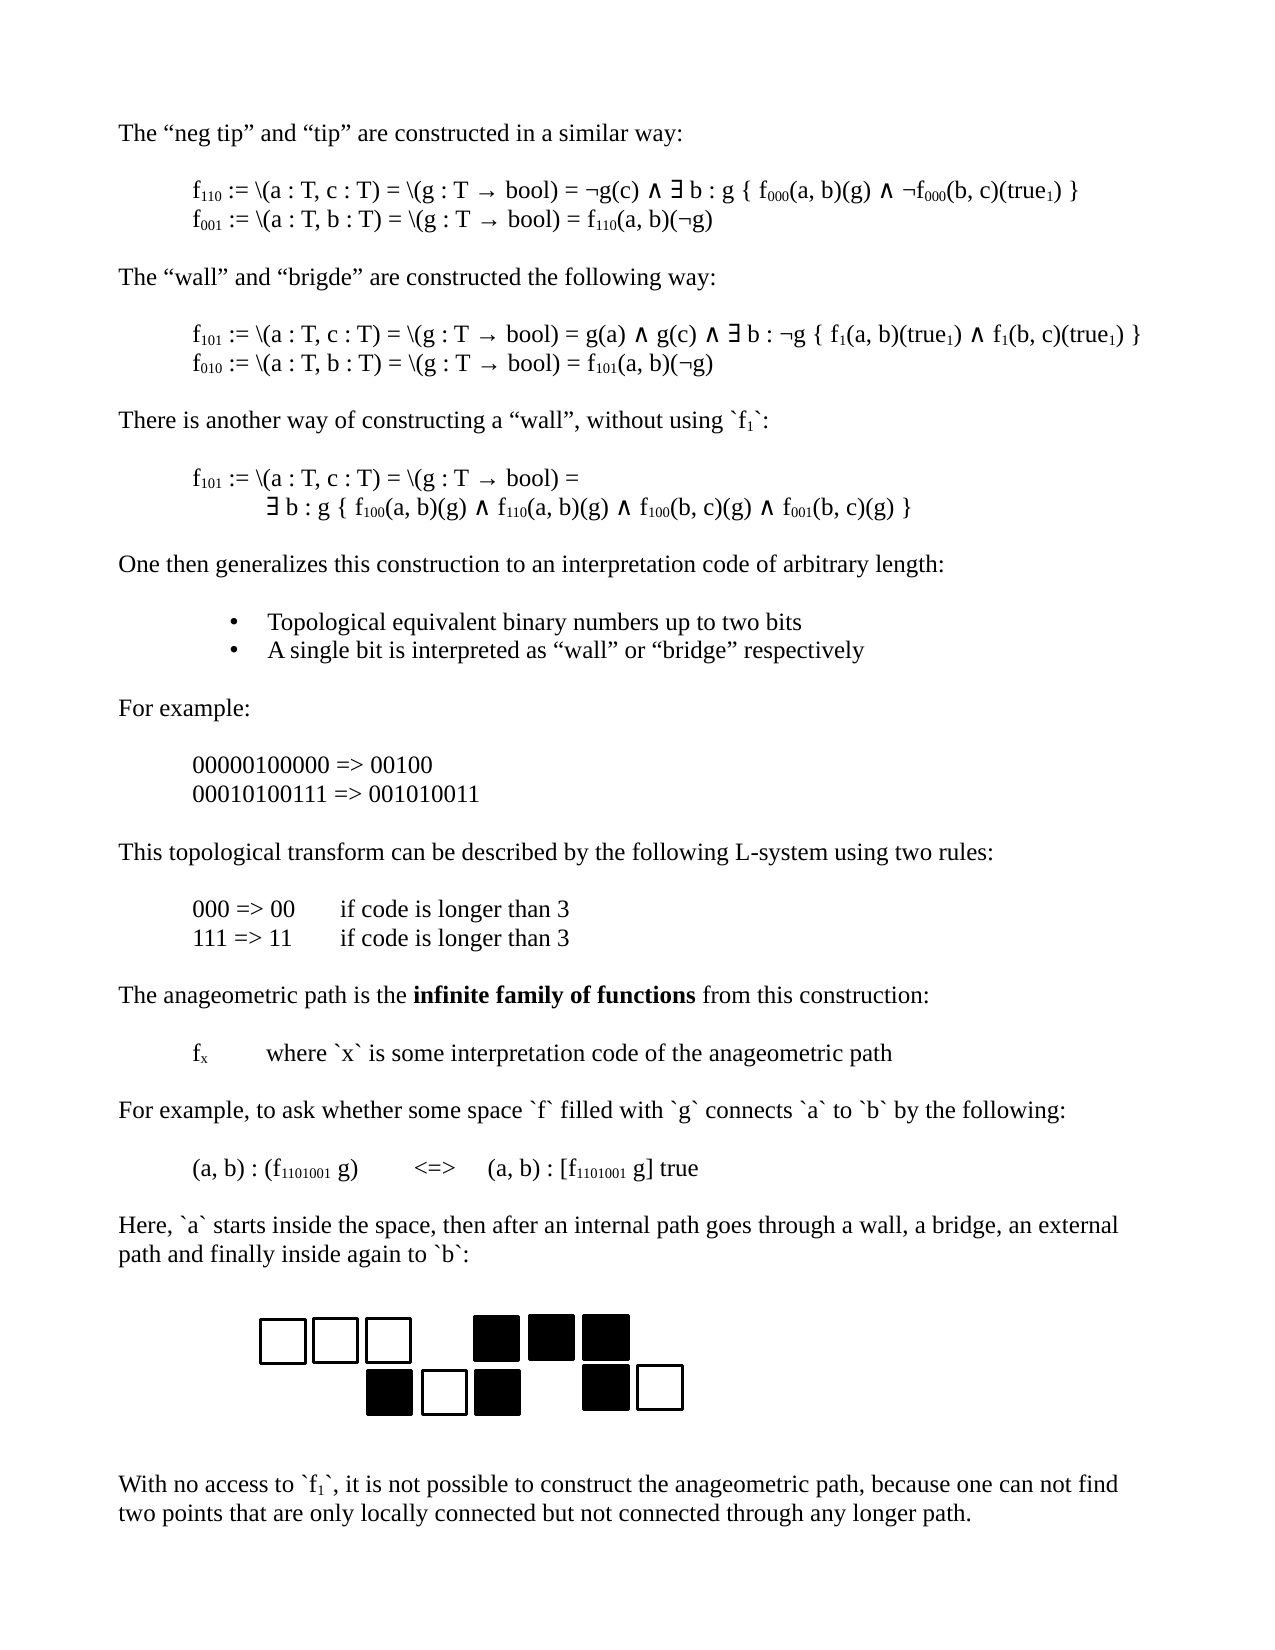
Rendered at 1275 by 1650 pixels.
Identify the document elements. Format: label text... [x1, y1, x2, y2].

text This topological transform can be described by the following L-system using two rules: [118, 837, 1157, 866]
text 00010100111 => 001010011 [118, 779, 1157, 808]
text One then generalizes this construction to an interpretation code of arbitrary length: [118, 549, 1157, 578]
text Here, `a` starts inside the space, then after an internal path goes through a wall, a bridge, an external path and finally inside again to `b`: [118, 1211, 1157, 1268]
text f001 := \(a : T, b : T) = \(g : T → bool) = f110(a, b)(¬g) [118, 204, 1157, 233]
text fx where `x` is some interpretation code of the anageometric path [118, 1038, 1157, 1067]
text f101 := \(a : T, c : T) = \(g : T → bool) = g(a) ∧ g(c) ∧ ∃ b : ¬g { f1(a, b)(true1) ∧ f1(b, c)(true1) } [118, 319, 1157, 348]
text The “neg tip” and “tip” are constructed in a similar way: [118, 118, 1157, 147]
list A single bit is interpreted as “wall” or “bridge” respectively [229, 636, 1157, 664]
text f110 := \(a : T, c : T) = \(g : T → bool) = ¬g(c) ∧ ∃ b : g { f000(a, b)(g) ∧ ¬f000(b, c)(true1) } [118, 176, 1157, 204]
text With no access to `f1`, it is not possible to construct the anageometric path, because one can not find two points that are only locally connected but not connected through any longer path. [118, 1469, 1157, 1527]
text For example: [118, 693, 1157, 722]
text (a, b) : (f1101001 g) <=> (a, b) : [f1101001 g] true [118, 1153, 1157, 1182]
text 00000100000 => 00100 [118, 751, 1157, 779]
text f101 := \(a : T, c : T) = \(g : T → bool) = [118, 463, 1157, 492]
text 000 => 00 if code is longer than 3 [118, 894, 1157, 923]
text For example, to ask whether some space `f` filled with `g` connects `a` to `b` by the following: [118, 1096, 1157, 1124]
text There is another way of constructing a “wall”, without using `f1`: [118, 406, 1157, 434]
text The anageometric path is the infinite family of functions from this construction: [118, 981, 1157, 1009]
text 111 => 11 if code is longer than 3 [118, 923, 1157, 952]
list Topological equivalent binary numbers up to two bits [229, 607, 1157, 636]
text The “wall” and “brigde” are constructed the following way: [118, 262, 1157, 291]
text f010 := \(a : T, b : T) = \(g : T → bool) = f101(a, b)(¬g) [118, 348, 1157, 377]
text ∃ b : g { f100(a, b)(g) ∧ f110(a, b)(g) ∧ f100(b, c)(g) ∧ f001(b, c)(g) } [118, 492, 1157, 521]
